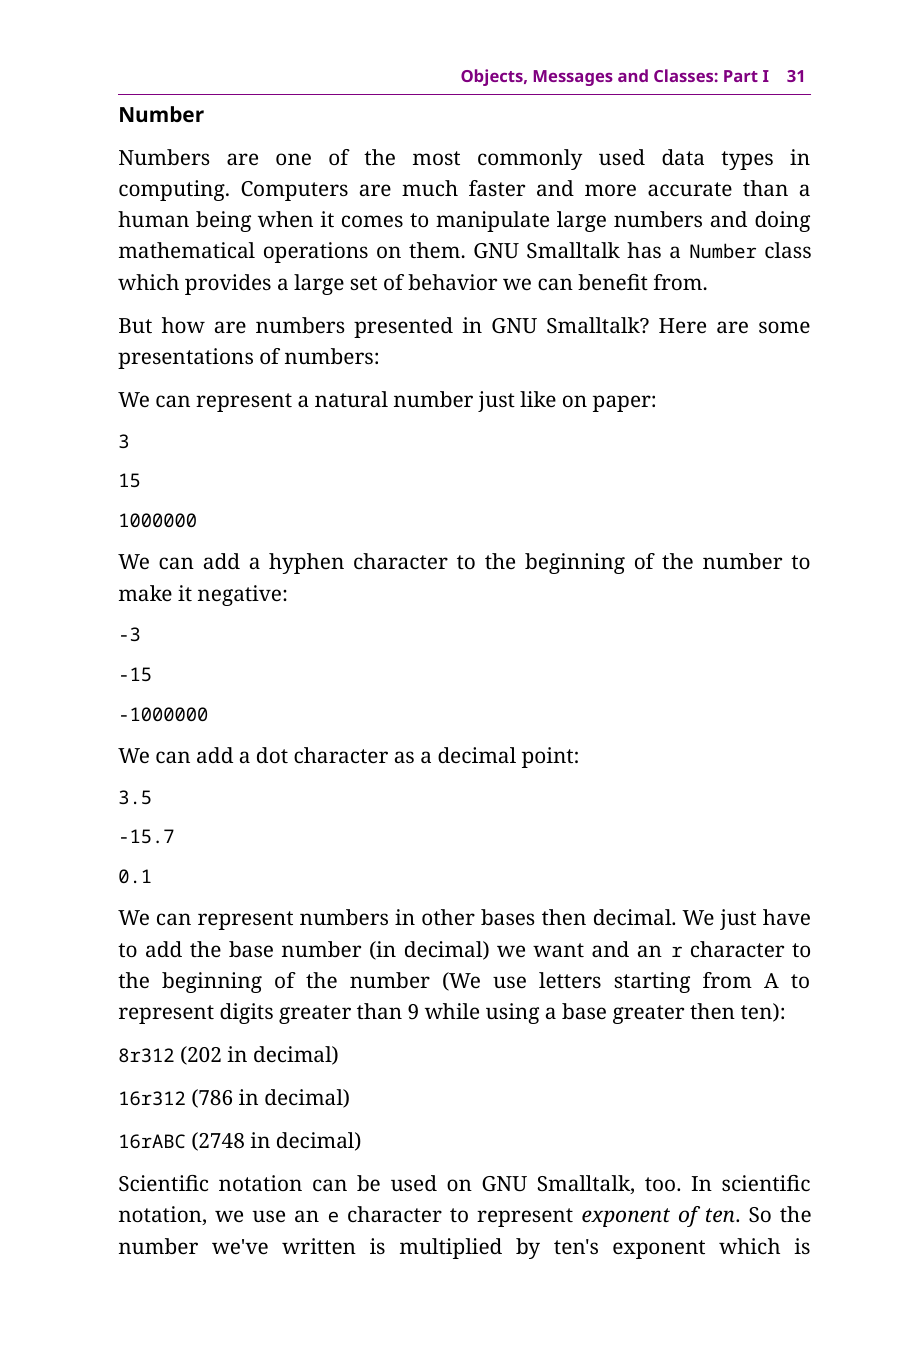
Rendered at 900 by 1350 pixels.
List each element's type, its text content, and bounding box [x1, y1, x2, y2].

text 1000000 [118, 508, 811, 533]
text 0.1 [118, 864, 811, 889]
text Numbers are one of the most commonly used data types in computing. Computers are much faster and more accurate than a human being when it comes to manipulate large numbers and doing mathematical operations on them. GNU Smalltalk has a Number class which provides a large set of behavior we can benefit from. [118, 143, 811, 296]
text -15 [118, 661, 811, 687]
text -15.7 [118, 824, 811, 849]
subtitle Number [118, 100, 811, 128]
text 16rABC (2748 in decimal) [118, 1126, 811, 1155]
text 15 [118, 468, 811, 493]
text 8r312 (202 in decimal) [118, 1040, 811, 1069]
text 3.5 [118, 784, 811, 809]
text -1000000 [118, 701, 811, 727]
text We can add a dot character as a decimal point: [118, 741, 811, 769]
text 3 [118, 428, 811, 453]
text We can add a hyphen character to the beginning of the number to make it negative: [118, 547, 811, 607]
text -3 [118, 622, 811, 647]
text But how are numbers presented in GNU Smalltalk? Here are some presentations of numbers: [118, 311, 811, 370]
text Scientific notation can be used on GNU Smalltalk, too. In scientific notation, we use an e character to represent exponent of ten. So the number we've written is multiplied by ten's exponent which is [118, 1169, 811, 1260]
text 16r312 (786 in decimal) [118, 1083, 811, 1112]
text We can represent numbers in other bases then decimal. We just have to add the base number (in decimal) we want and an r character to the beginning of the number (We use letters starting from A to represent digits greater than 9 while using a base greater then ten): [118, 903, 811, 1026]
text We can represent a natural number just like on paper: [118, 385, 811, 413]
